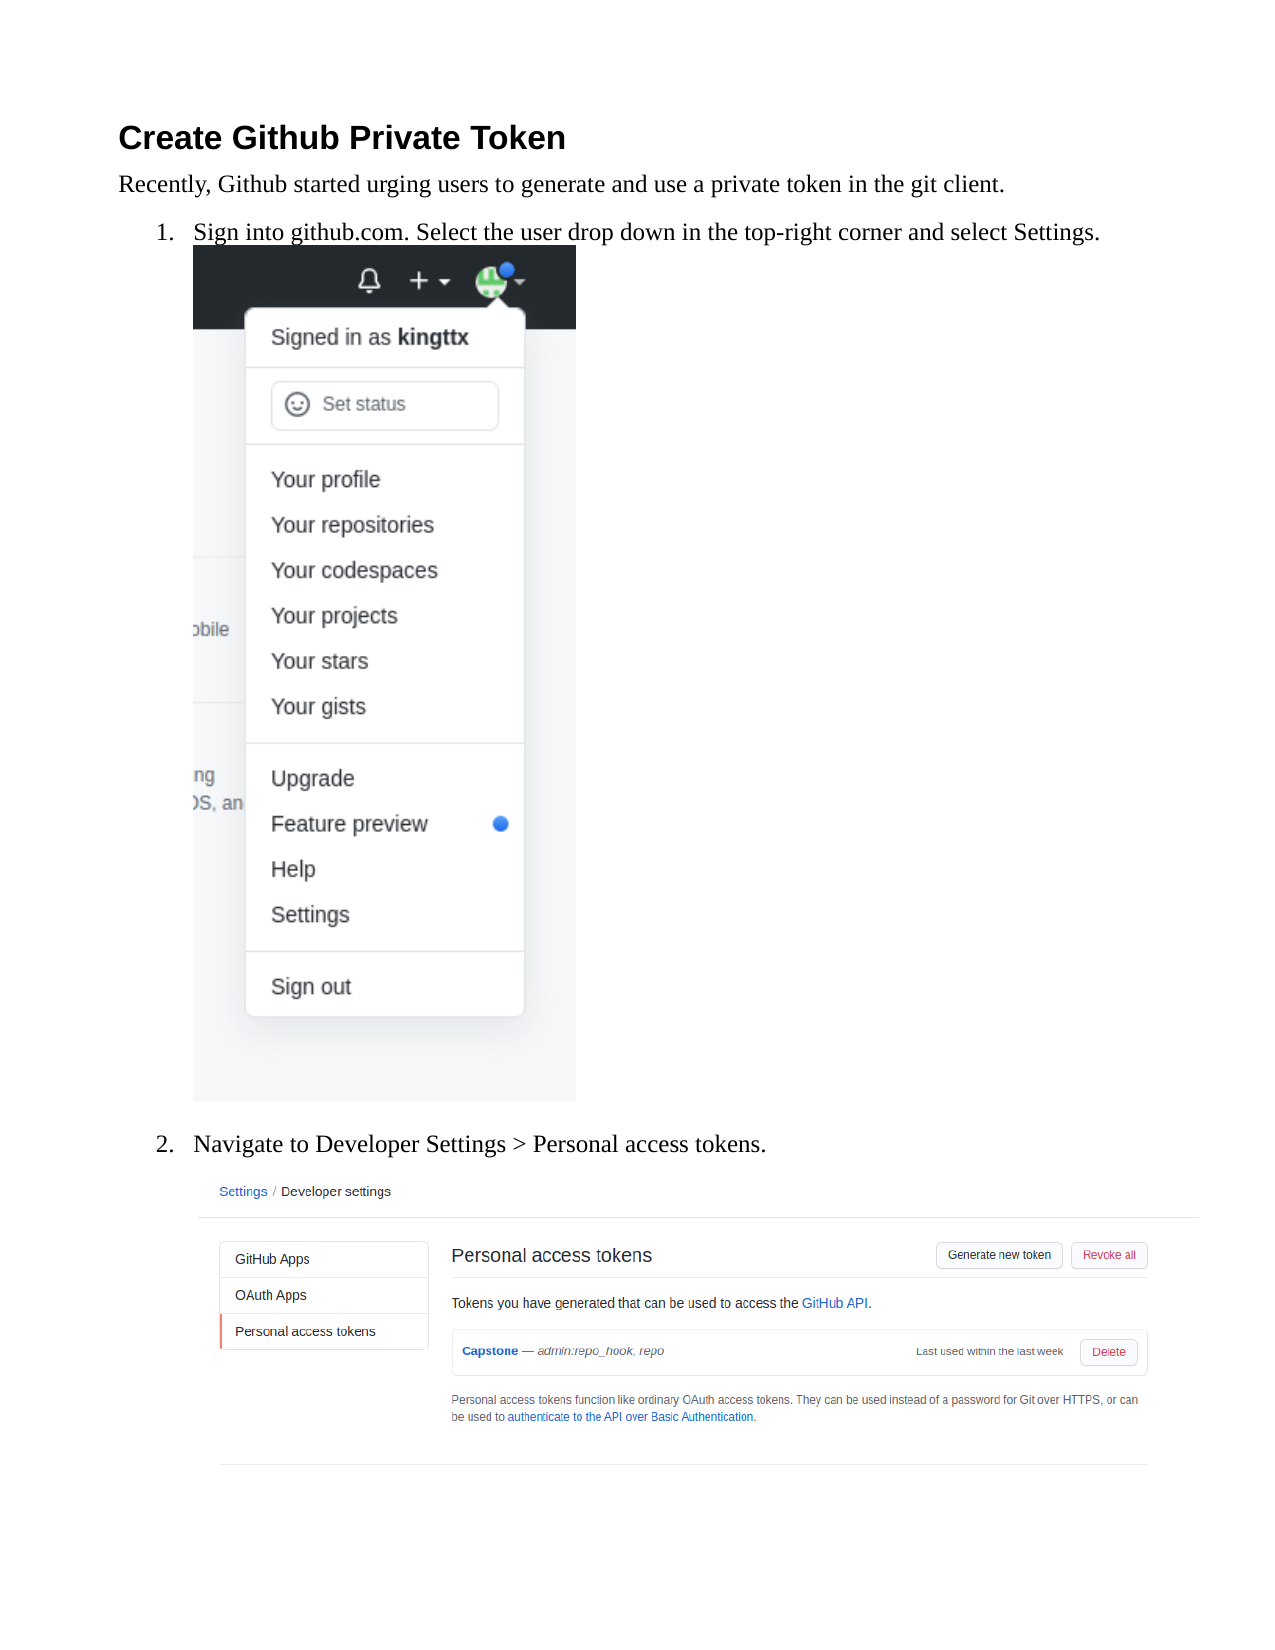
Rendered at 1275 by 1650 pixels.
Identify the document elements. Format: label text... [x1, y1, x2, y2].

list Navigate to Developer Settings > Personal access tokens. [156, 1129, 1157, 1495]
text Recently, Github started urging users to generate and use a private token in the git client. [118, 169, 1157, 198]
subtitle Create Github Private Token [118, 118, 1157, 157]
picture [193, 245, 576, 1101]
picture [197, 1172, 1199, 1467]
list Sign into github.com. Select the user drop down in the top-right corner and select Settings. [156, 217, 1157, 1129]
